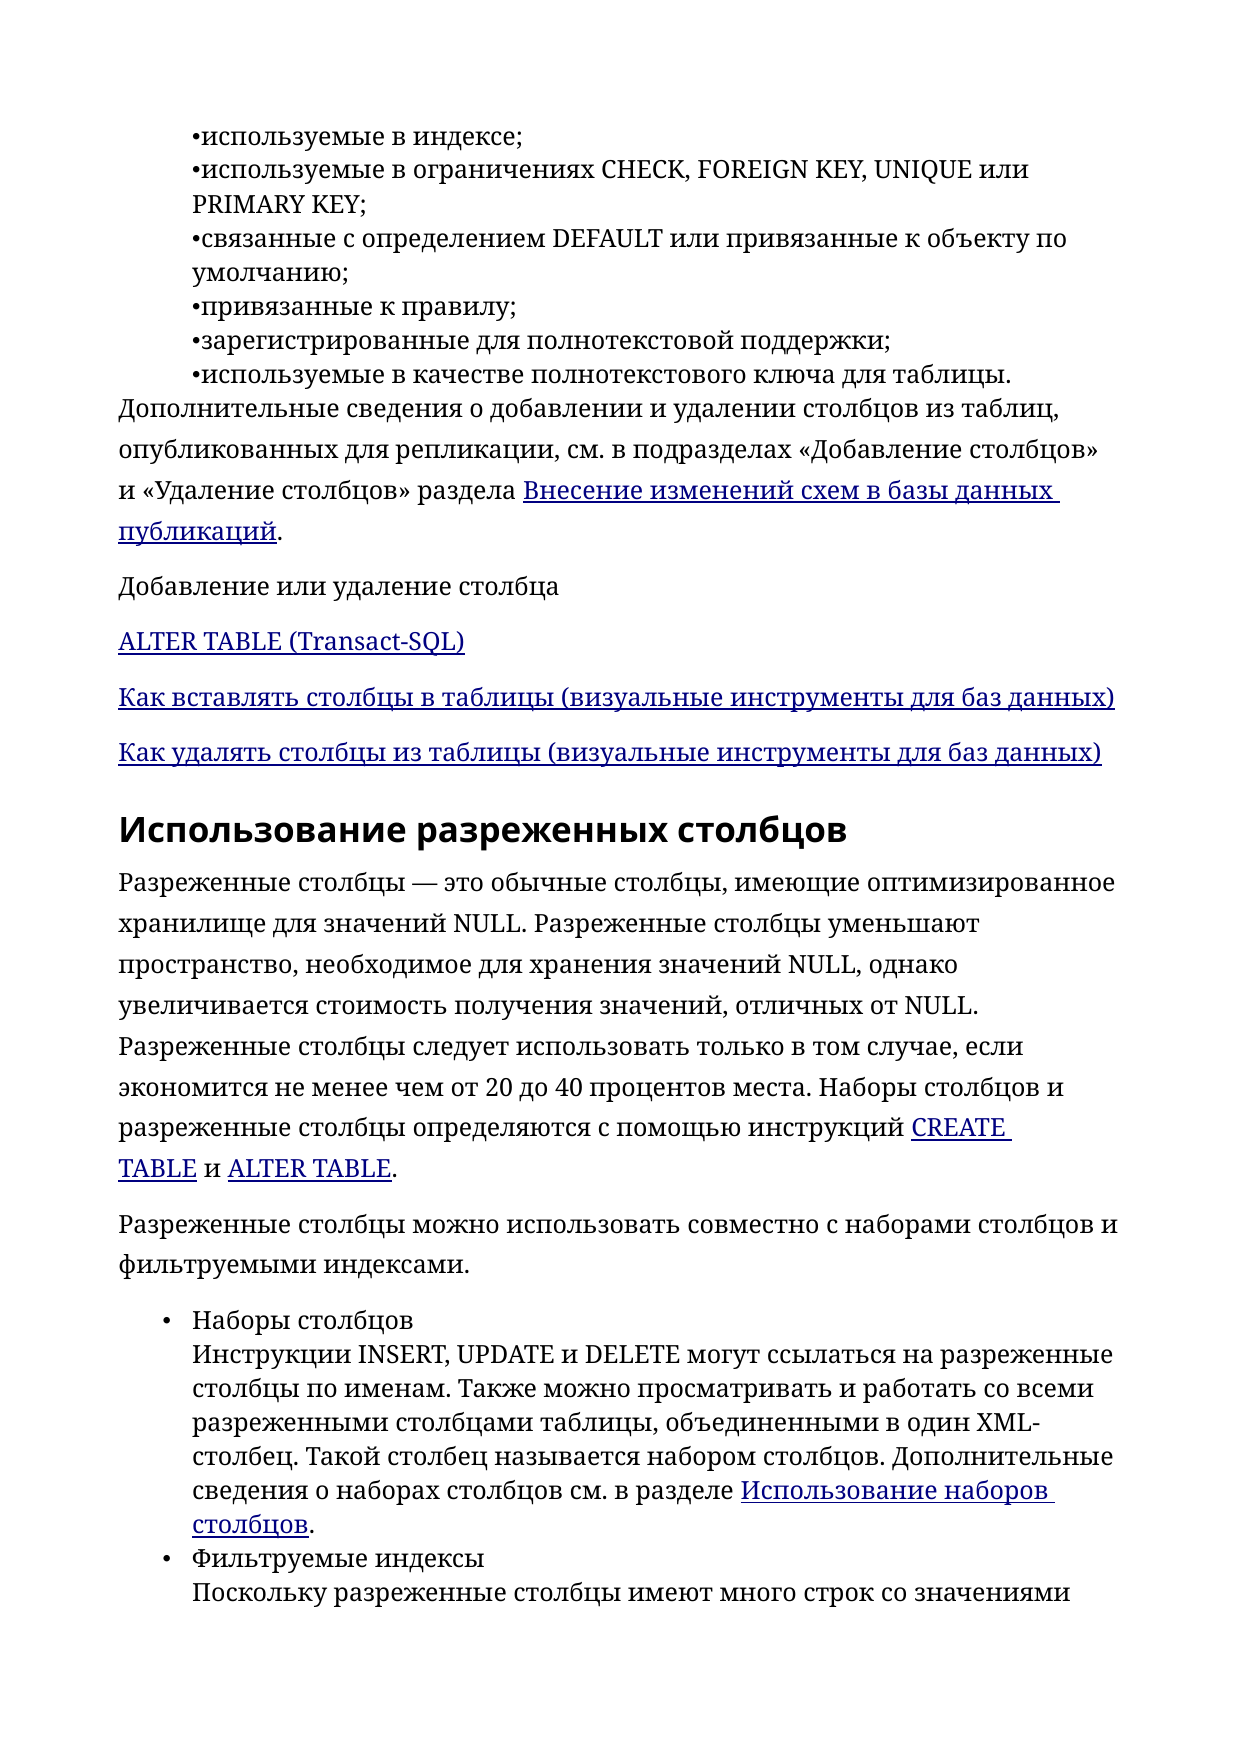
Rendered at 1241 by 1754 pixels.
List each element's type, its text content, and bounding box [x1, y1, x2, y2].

list привязанные к правилу; [118, 288, 1122, 322]
list зарегистрированные для полнотекстовой поддержки; [118, 322, 1122, 357]
list используемые в ограничениях CHECK, FOREIGN KEY, UNIQUE или PRIMARY KEY; [118, 152, 1122, 220]
text ALTER TABLE (Transact-SQL) [118, 624, 1122, 658]
list Инструкции INSERT, UPDATE и DELETE могут ссылаться на разреженные столбцы по именам. Также можно просматривать и работать со всеми разреженными столбцами таблицы, объединенными в один XML-столбец. Такой столбец называется набором столбцов. Дополнительные сведения о наборах столбцов см. в разделе Использование наборов столбцов. [162, 1337, 1122, 1541]
text Добавление или удаление столбца [118, 568, 1122, 603]
text Разреженные столбцы можно использовать совместно с наборами столбцов и фильтруемыми индексами. [118, 1206, 1122, 1281]
text Как вставлять столбцы в таблицы (визуальные инструменты для баз данных) [118, 679, 1122, 713]
list Поскольку разреженные столбцы имеют много строк со значениями [162, 1575, 1122, 1609]
text Разреженные столбцы — это обычные столбцы, имеющие оптимизированное хранилище для значений NULL. Разреженные столбцы уменьшают пространство, необходимое для хранения значений NULL, однако увеличивается стоимость получения значений, отличных от NULL. Разреженные столбцы следует использовать только в том случае, если экономится не менее чем от 20 до 40 процентов места. Наборы столбцов и разреженные столбцы определяются с помощью инструкций CREATE TABLE и ALTER TABLE. [118, 865, 1122, 1185]
subtitle Использование разреженных столбцов [118, 805, 1122, 852]
list используемые в качестве полнотекстового ключа для таблицы. [118, 357, 1122, 391]
list Наборы столбцов [162, 1302, 1122, 1337]
list Фильтруемые индексы [162, 1541, 1122, 1575]
list связанные с определением DEFAULT или привязанные к объекту по умолчанию; [118, 220, 1122, 288]
text Как удалять столбцы из таблицы (визуальные инструменты для баз данных) [118, 735, 1122, 769]
list используемые в индексе; [118, 118, 1122, 152]
text Дополнительные сведения о добавлении и удалении столбцов из таблиц, опубликованных для репликации, см. в подразделах «Добавление столбцов» и «Удаление столбцов» раздела Внесение изменений схем в базы данных публикаций. [118, 391, 1122, 547]
